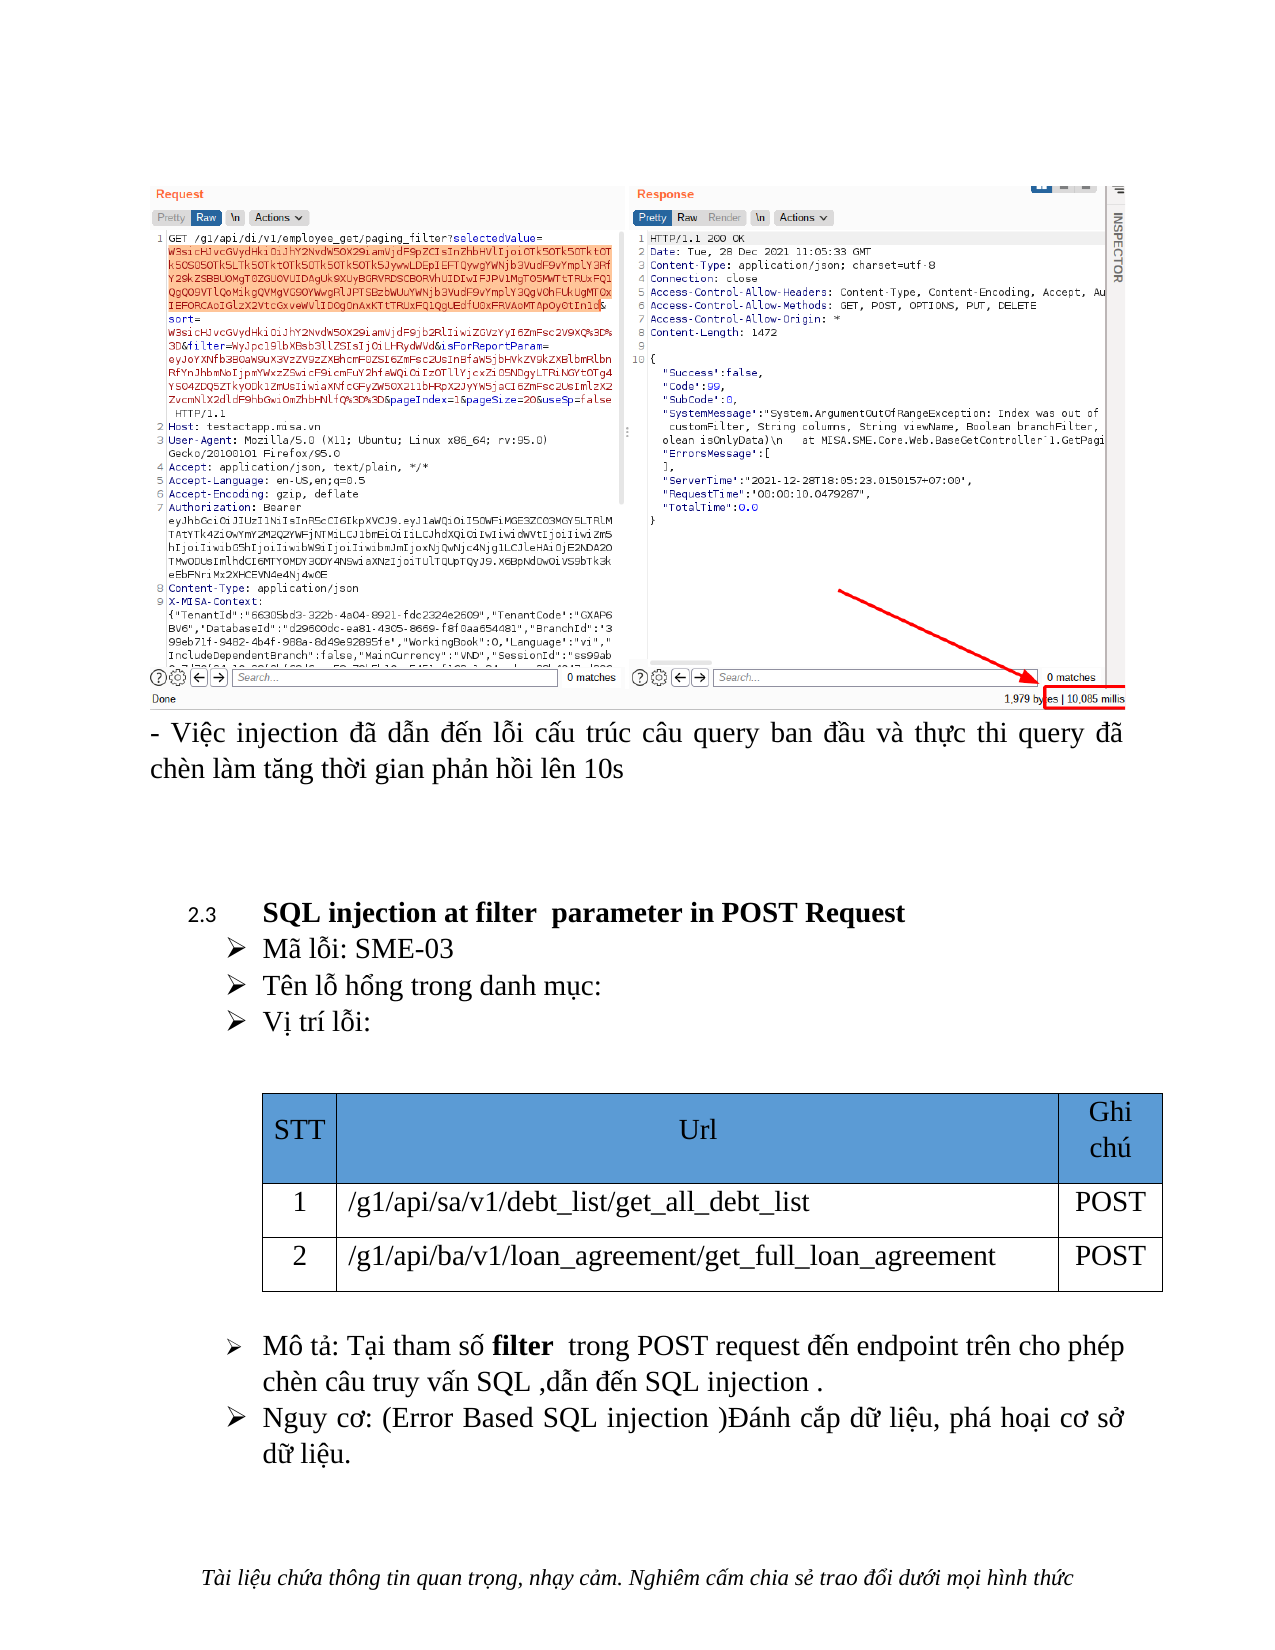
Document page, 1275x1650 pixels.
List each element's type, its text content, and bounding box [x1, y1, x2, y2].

table_cell 2 [263, 1238, 336, 1291]
list - Việc injection đã dẫn đến lỗi cấu trúc câu query ban đầu và thực thi query đã chèn làm tăng thời gian phản hồi lên 10s [150, 710, 1125, 784]
list Tên lỗ hổng trong danh mục: [225, 968, 1125, 1002]
table_cell POST [1059, 1184, 1162, 1237]
table_header Ghi chú [1059, 1094, 1162, 1183]
table_header STT [263, 1094, 336, 1183]
list Mô tả: Tại tham số filter trong POST request đến endpoint trên cho phép chèn câu truy vấn SQL ,dẫn đến SQL injection . [225, 1328, 1125, 1398]
table_header Url [337, 1094, 1058, 1183]
list Nguy cơ: (Error Based SQL injection )Đánh cắp dữ liệu, phá hoại cơ sở dữ liệu. [225, 1400, 1125, 1470]
list Mã lỗi: SME-03 [225, 932, 1125, 965]
list Vị trí lỗi: [225, 1004, 1125, 1038]
list SQL injection at filter parameter in POST Request [187, 896, 1125, 929]
table_cell 1 [263, 1184, 336, 1237]
table_cell /g1/api/sa/v1/debt_list/get_all_debt_list [337, 1184, 1058, 1237]
table_cell /g1/api/ba/v1/loan_agreement/get_full_loan_agreement [337, 1238, 1058, 1291]
picture [150, 186, 1125, 710]
table_cell POST [1059, 1238, 1162, 1291]
